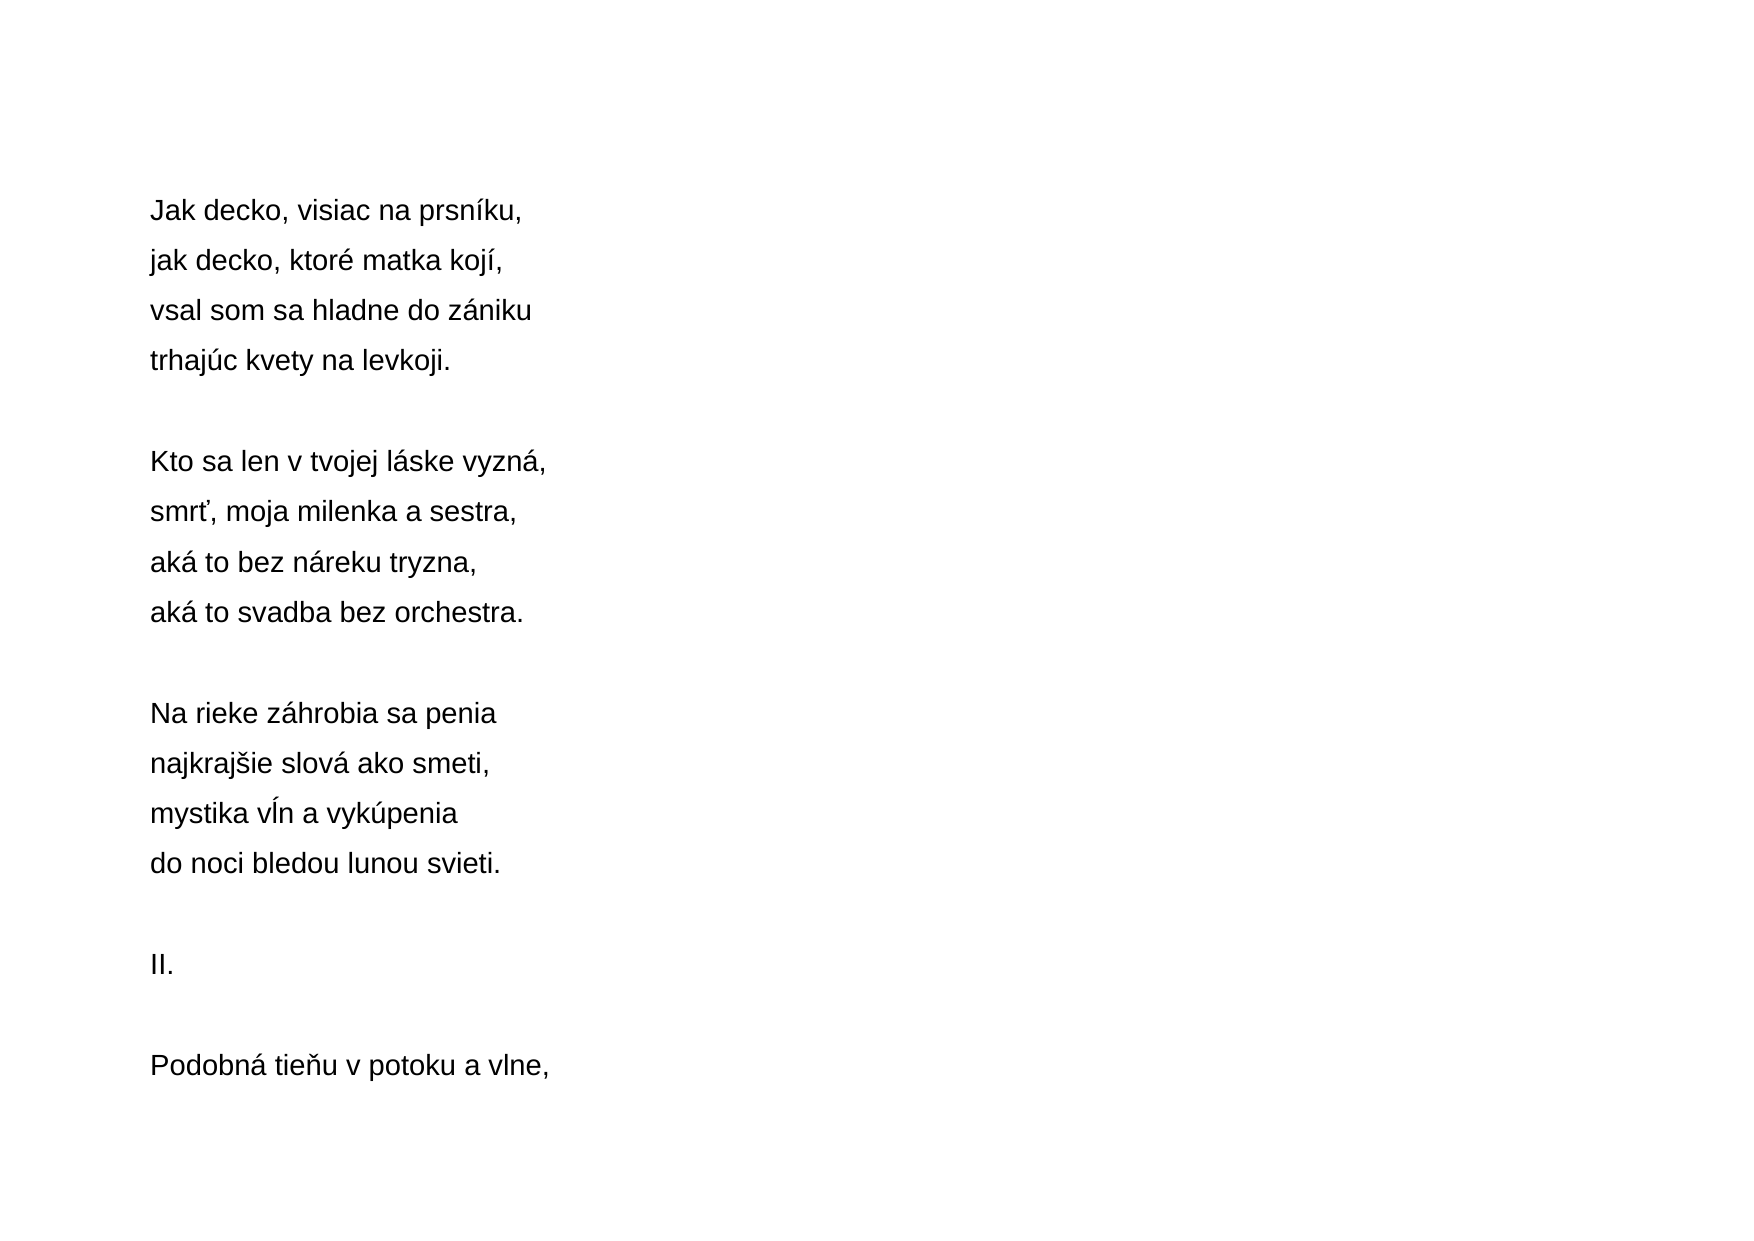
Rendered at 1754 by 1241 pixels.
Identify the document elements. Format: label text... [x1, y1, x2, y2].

text mystika vĺn a vykúpenia [150, 796, 1243, 830]
text Jak decko, visiac na prsníku, [150, 192, 1243, 226]
text Podobná tieňu v potoku a vlne, [150, 1048, 1243, 1081]
text najkrajšie slová ako smeti, [150, 746, 1243, 779]
text do noci bledou lunou svieti. [150, 847, 1243, 880]
text aká to svadba bez orchestra. [150, 595, 1243, 628]
text jak decko, ktoré matka kojí, [150, 243, 1243, 276]
text II. [150, 947, 1243, 981]
text vsal som sa hladne do zániku [150, 293, 1243, 327]
text trhajúc kvety na levkoji. [150, 343, 1243, 377]
text Na rieke záhrobia sa penia [150, 696, 1243, 729]
text aká to bez náreku tryzna, [150, 545, 1243, 578]
text smrť, moja milenka a sestra, [150, 494, 1243, 528]
text Kto sa len v tvojej láske vyzná, [150, 444, 1243, 478]
